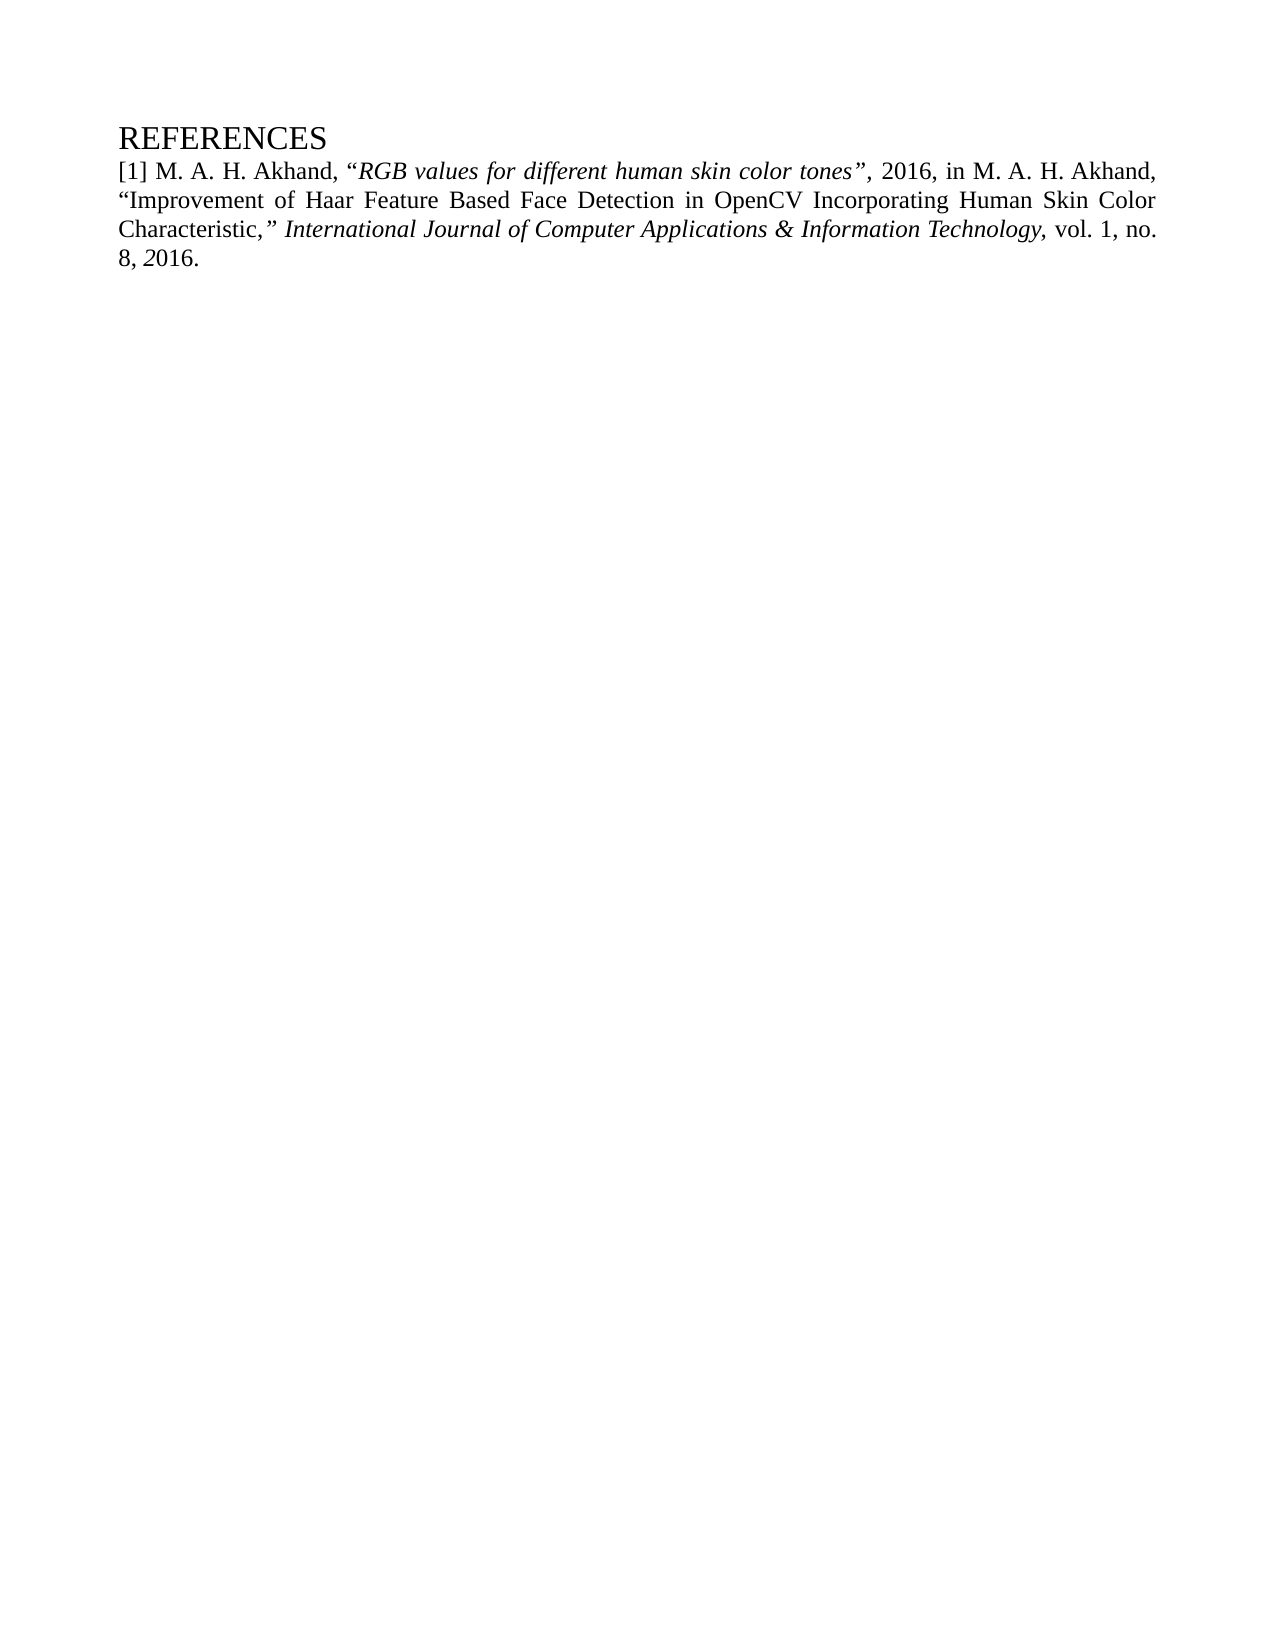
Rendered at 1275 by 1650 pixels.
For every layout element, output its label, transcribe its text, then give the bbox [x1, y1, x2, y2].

text REFERENCES [118, 118, 1157, 156]
text [1] M. A. H. Akhand, “RGB values for different human skin color tones”, 2016, in M. A. H. Akhand, “Improvement of Haar Feature Based Face Detection in OpenCV Incorporating Human Skin Color Characteristic,” International Journal of Computer Applications & Information Technology, vol. 1, no. 8, 2016. [118, 156, 1157, 271]
